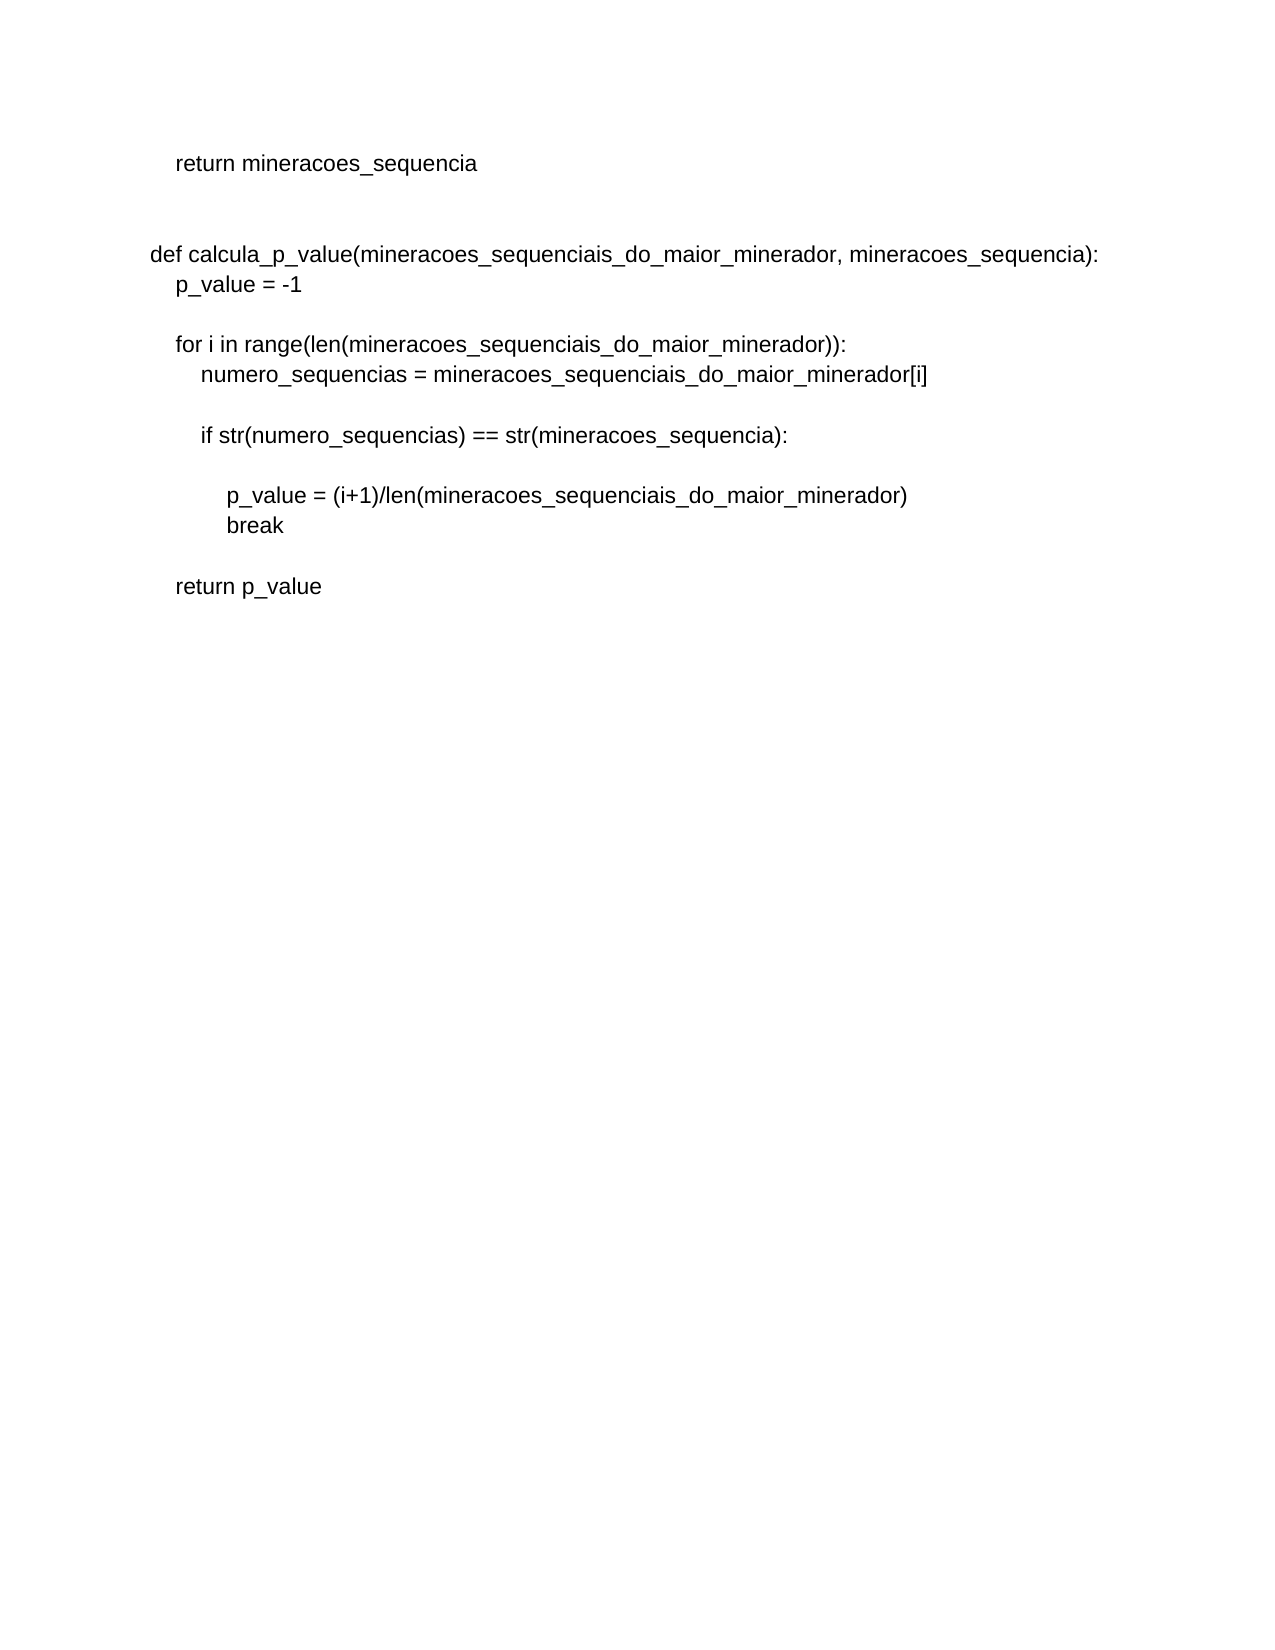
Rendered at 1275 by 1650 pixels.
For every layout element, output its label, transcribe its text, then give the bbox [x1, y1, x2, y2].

text for i in range(len(mineracoes_sequenciais_do_maior_minerador)): [150, 331, 1125, 358]
text p_value = (i+1)/len(mineracoes_sequenciais_do_maior_minerador) [150, 482, 1125, 509]
text if str(numero_sequencias) == str(mineracoes_sequencia): [150, 422, 1125, 448]
text p_value = -1 [150, 271, 1125, 297]
text return mineracoes_sequencia [150, 150, 1125, 176]
text def calcula_p_value(mineracoes_sequenciais_do_maior_minerador, mineracoes_sequencia): [150, 241, 1125, 267]
text break [150, 512, 1125, 539]
text return p_value [150, 573, 1125, 599]
text numero_sequencias = mineracoes_sequenciais_do_maior_minerador[i] [150, 361, 1125, 388]
